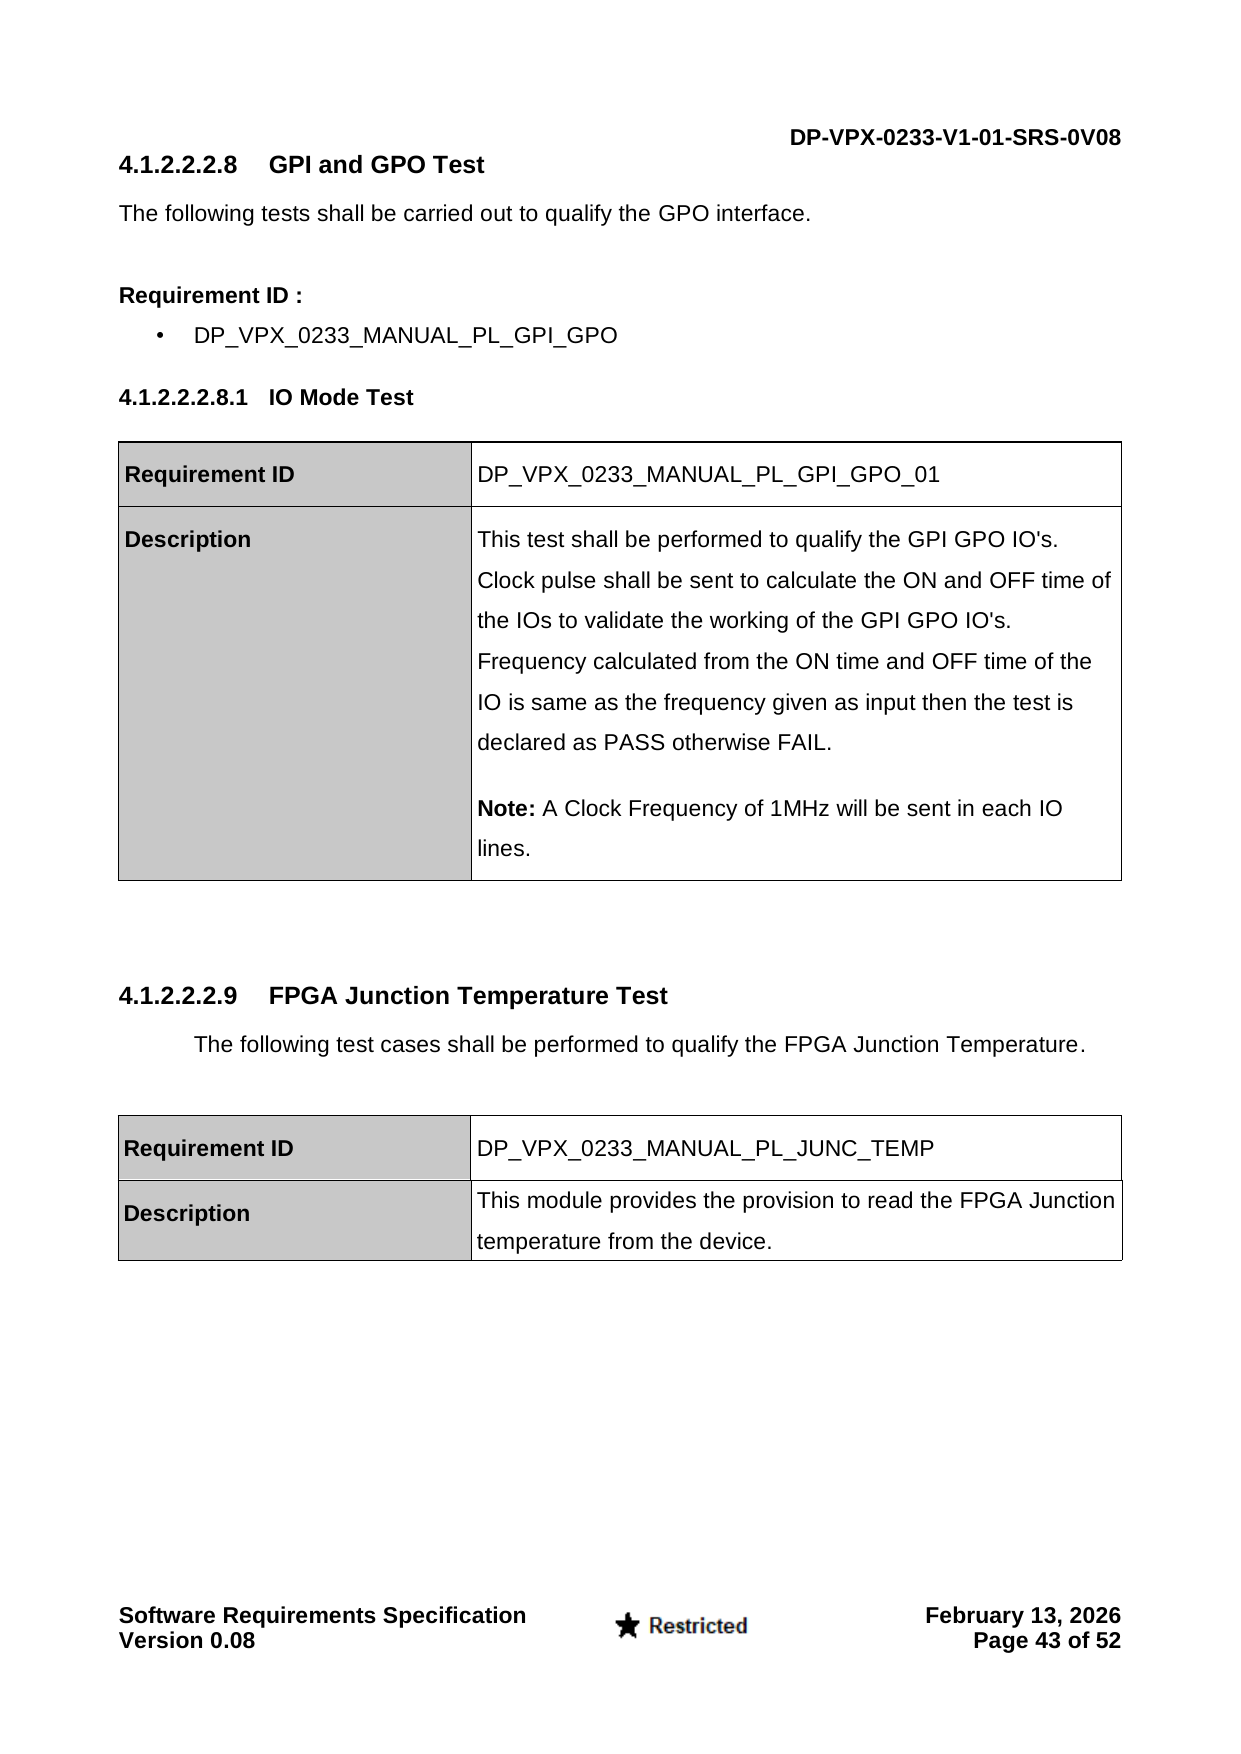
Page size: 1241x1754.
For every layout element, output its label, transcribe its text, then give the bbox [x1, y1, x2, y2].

picture [605, 1603, 761, 1648]
table_cell This module provides the provision to read the FPGA Junction temperature from the device. [472, 1181, 1122, 1260]
table_cell Description [119, 1181, 471, 1260]
table_header Requirement ID [119, 443, 471, 506]
subtitle FPGA Junction Temperature Test [118, 981, 1122, 1010]
table_header DP_VPX_0233_MANUAL_PL_GPI_GPO_01 [472, 443, 1121, 506]
table_cell Description [119, 507, 471, 880]
table_header DP_VPX_0233_MANUAL_PL_JUNC_TEMP [471, 1116, 1121, 1179]
text Requirement ID : [118, 281, 1122, 308]
table_cell This test shall be performed to qualify the GPI GPO IO's. Clock pulse shall be sent to calculate the ON and OFF time of the IOs to validate the working of the GPI GPO IO's. Frequency calculated from the ON time and OFF time of the IO is same as the frequency given as input then the test is declared as PASS otherwise FAIL. Note: A Clock Frequency of 1MHz will be sent in each IO lines. [472, 507, 1121, 880]
text The following test cases shall be performed to qualify the FPGA Junction Temperature. [118, 1031, 1122, 1058]
table_header Requirement ID [119, 1116, 470, 1179]
text The following tests shall be carried out to qualify the GPO interface. [118, 200, 1122, 227]
subtitle IO Mode Test [118, 387, 1122, 410]
subtitle GPI and GPO Test [118, 150, 1122, 179]
list DP_VPX_0233_MANUAL_PL_GPI_GPO [156, 322, 1122, 349]
